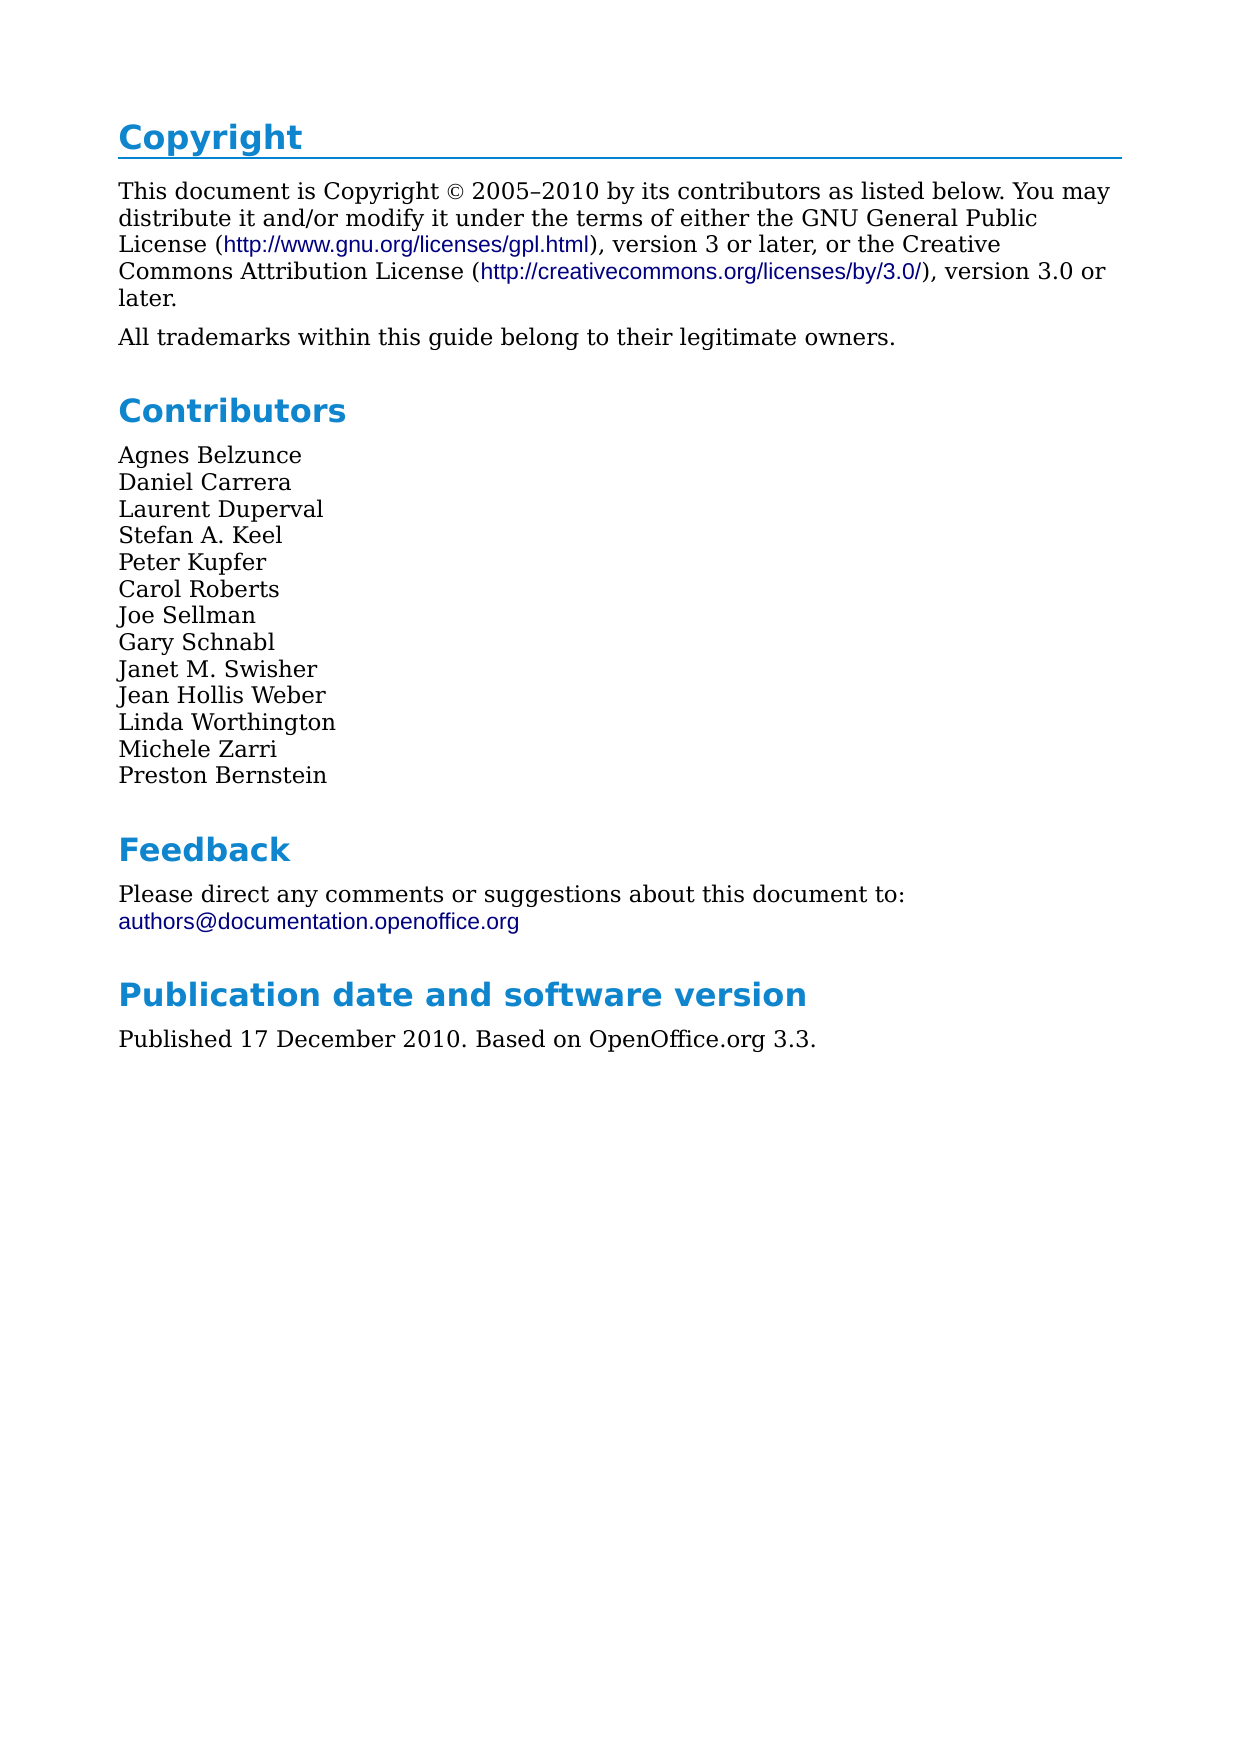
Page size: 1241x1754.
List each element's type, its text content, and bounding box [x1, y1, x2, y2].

text Contributors [118, 393, 1122, 430]
text Published 17 December 2010. Based on OpenOffice.org 3.3. [118, 1026, 1122, 1053]
text Publication date and software version [118, 976, 1122, 1013]
text This document is Copyright © 2005–2010 by its contributors as listed below. You may distribute it and/or modify it under the terms of either the GNU General Public License (http://www.gnu.org/licenses/gpl.html), version 3 or later, or the Creative Commons Attribution License (http://creativecommons.org/licenses/by/3.0/), version 3.0 or later. [118, 178, 1122, 312]
text Please direct any comments or suggestions about this document to: authors@documentation.openoffice.org [118, 881, 1122, 934]
subtitle Copyright [118, 118, 1122, 157]
text Agnes Belzunce Daniel Carrera Laurent Duperval Stefan A. Keel Peter Kupfer Carol Roberts Joe Sellman Gary Schnabl Janet M. Swisher Jean Hollis Weber Linda Worthington Michele Zarri Preston Bernstein [118, 443, 1122, 789]
text Feedback [118, 831, 1122, 869]
text All trademarks within this guide belong to their legitimate owners. [118, 324, 1122, 351]
